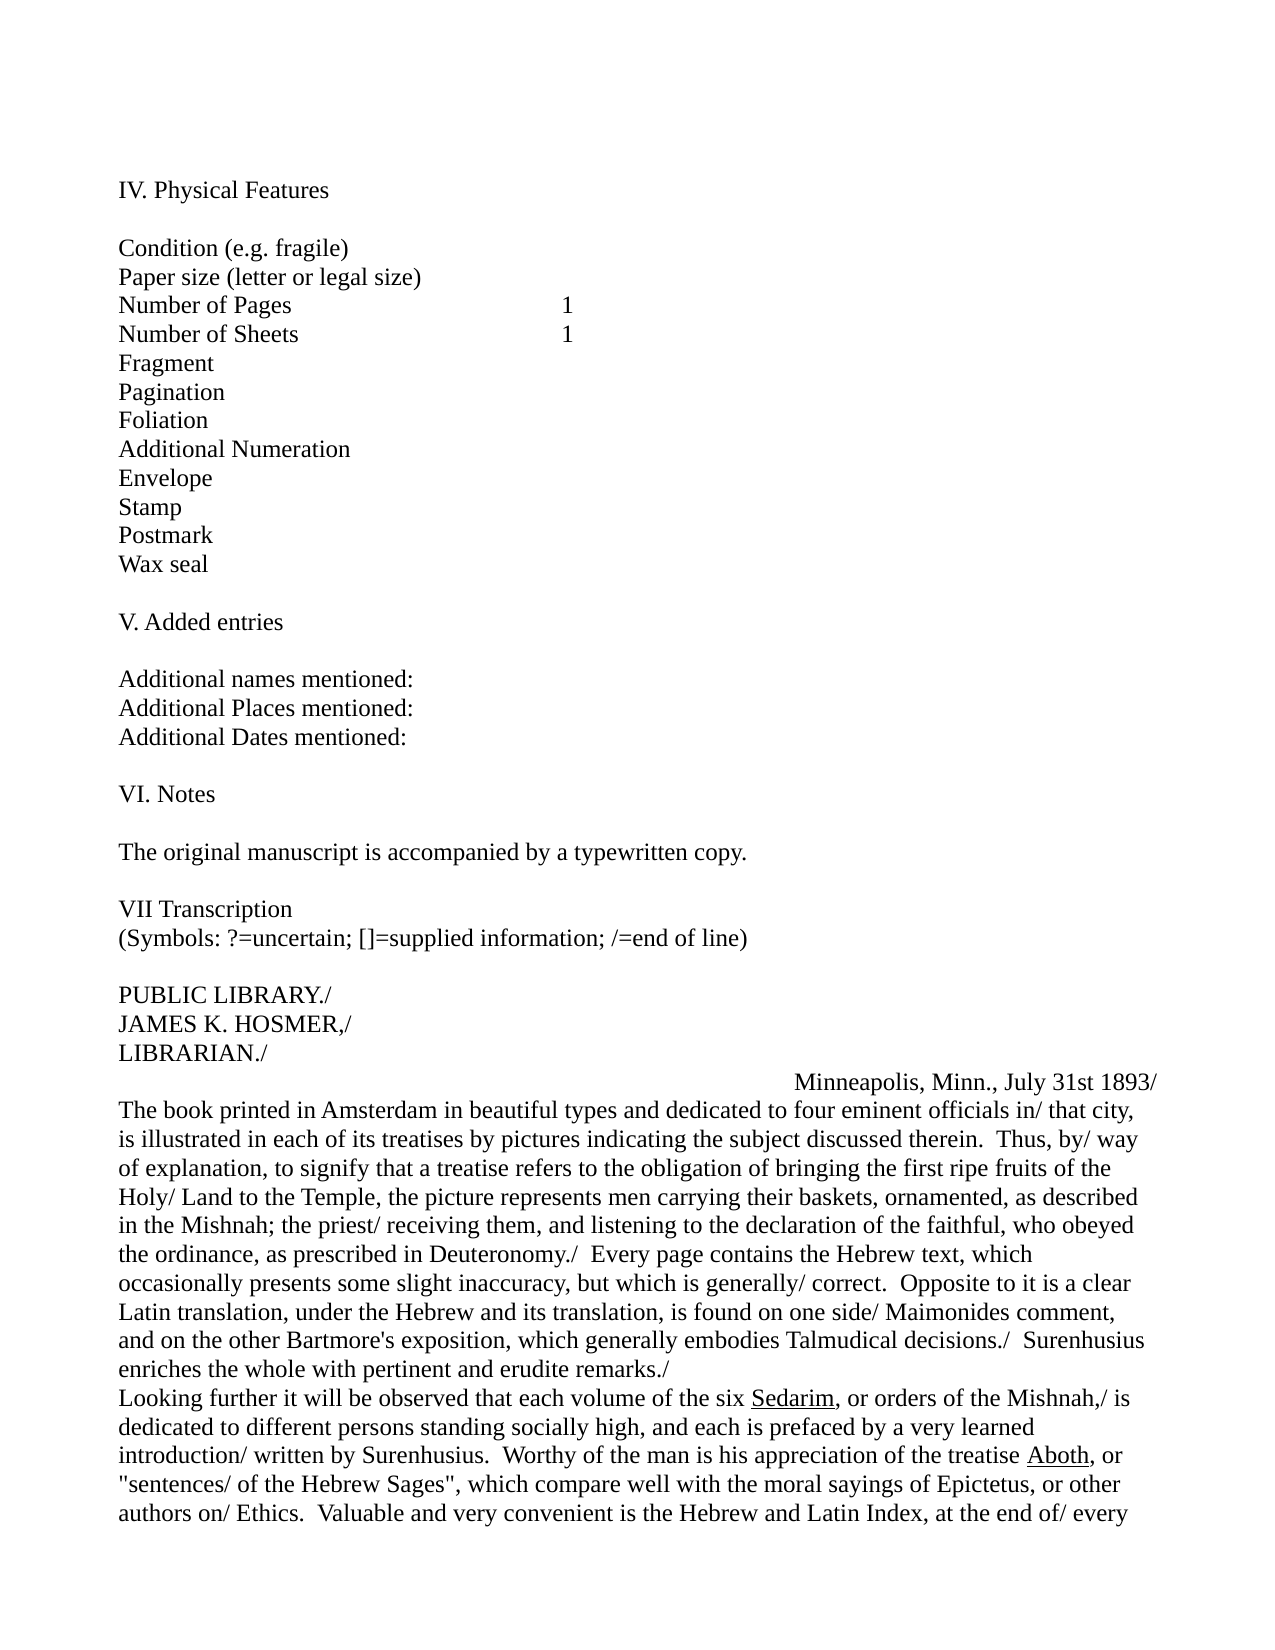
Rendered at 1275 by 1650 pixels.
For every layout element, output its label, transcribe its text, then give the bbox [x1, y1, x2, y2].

text (Symbols: ?=uncertain; []=supplied information; /=end of line) [118, 923, 1157, 952]
text Additional Dates mentioned: [118, 722, 1157, 751]
text The book printed in Amsterdam in beautiful types and dedicated to four eminent officials in/ that city, is illustrated in each of its treatises by pictures indicating the subject discussed therein. Thus, by/ way of explanation, to signify that a treatise refers to the obligation of bringing the first ripe fruits of the Holy/ Land to the Temple, the picture represents men carrying their baskets, ornamented, as described in the Mishnah; the priest/ receiving them, and listening to the declaration of the faithful, who obeyed the ordinance, as prescribed in Deuteronomy./ Every page contains the Hebrew text, which occasionally presents some slight inaccuracy, but which is generally/ correct. Opposite to it is a clear Latin translation, under the Hebrew and its translation, is found on one side/ Maimonides comment, and on the other Bartmore's exposition, which generally embodies Talmudical decisions./ Surenhusius enriches the whole with pertinent and erudite remarks./ [118, 1096, 1157, 1383]
text Pagination [118, 377, 1157, 406]
text Foliation [118, 406, 1157, 434]
text PUBLIC LIBRARY./ [118, 981, 1157, 1009]
text V. Added entries [118, 607, 1157, 636]
text IV. Physical Features [118, 176, 1157, 204]
text VII Transcription [118, 894, 1157, 923]
text Envelope [118, 463, 1157, 492]
text Fragment [118, 348, 1157, 377]
text Number of Pages 1 [118, 291, 1157, 319]
text VI. Notes [118, 779, 1157, 808]
text Condition (e.g. fragile) [118, 233, 1157, 262]
text Looking further it will be observed that each volume of the six Sedarim, or orders of the Mishnah,/ is dedicated to different persons standing socially high, and each is prefaced by a very learned introduction/ written by Surenhusius. Worthy of the man is his appreciation of the treatise Aboth, or "sentences/ of the Hebrew Sages", which compare well with the moral sayings of Epictetus, or other authors on/ Ethics. Valuable and very convenient is the Hebrew and Latin Index, at the end of/ every [118, 1383, 1157, 1527]
text Additional Numeration [118, 434, 1157, 463]
text JAMES K. HOSMER,/ [118, 1009, 1157, 1038]
text The original manuscript is accompanied by a typewritten copy. [118, 837, 1157, 866]
text Paper size (letter or legal size) [118, 262, 1157, 291]
text Minneapolis, Minn., July 31st 1893/ [118, 1067, 1157, 1096]
text Wax seal [118, 549, 1157, 578]
text Additional names mentioned: [118, 664, 1157, 693]
text Postma rk [118, 521, 1157, 549]
text Stamp [118, 492, 1157, 521]
text Additional Places mentioned: [118, 693, 1157, 722]
text LIBRARIAN./ [118, 1038, 1157, 1067]
text Number of Sheets 1 [118, 319, 1157, 348]
